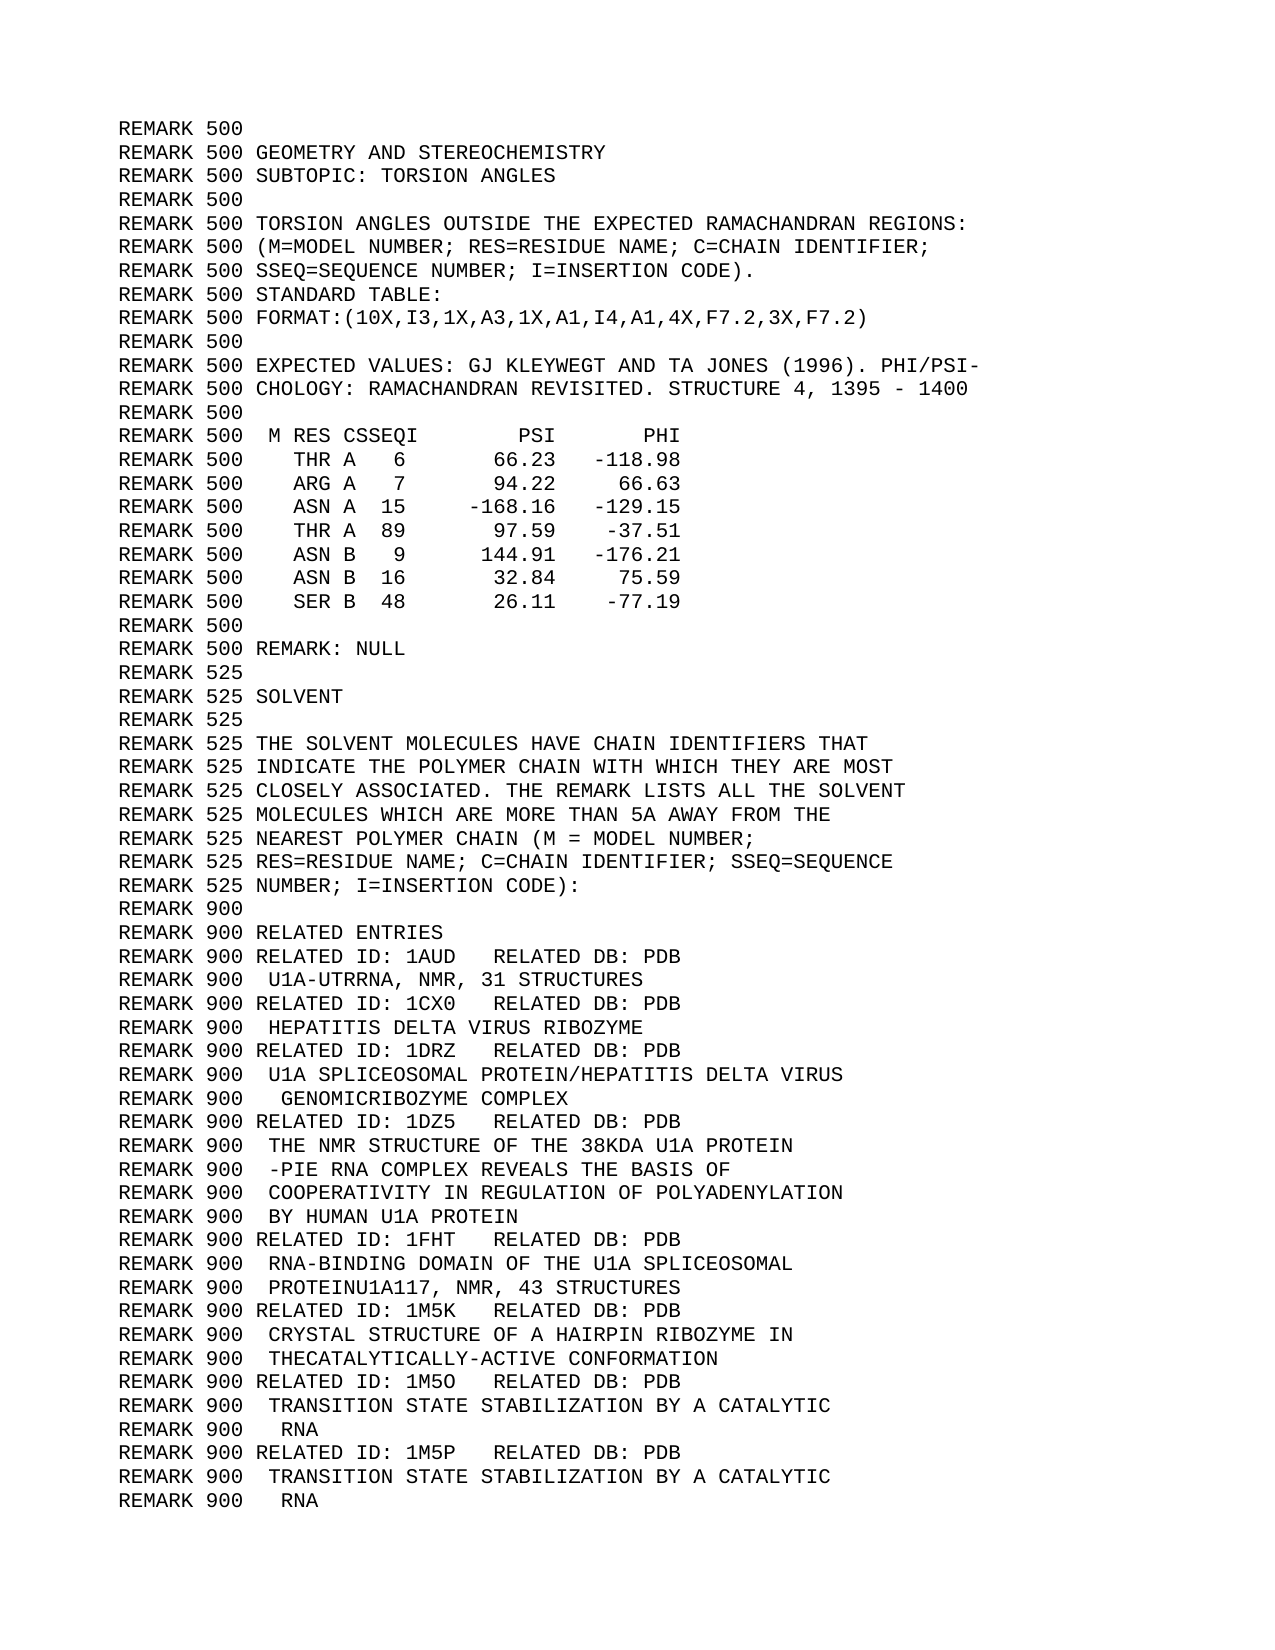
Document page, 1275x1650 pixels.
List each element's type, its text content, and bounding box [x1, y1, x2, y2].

text REMARK 525 SOLVENT [118, 686, 1157, 709]
text REMARK 900 U1A-UTRRNA, NMR, 31 STRUCTURES [118, 969, 1157, 993]
text REMARK 900 RELATED ID: 1DRZ RELATED DB: PDB [118, 1040, 1157, 1064]
text REMARK 500 ARG A 7 94.22 66.63 [118, 473, 1157, 496]
text REMARK 900 U1A SPLICEOSOMAL PROTEIN/HEPATITIS DELTA VIRUS [118, 1064, 1157, 1088]
text REMARK 900 RELATED ID: 1AUD RELATED DB: PDB [118, 946, 1157, 969]
text REMARK 525 [118, 662, 1157, 686]
text REMARK 500 FORMAT:(10X,I3,1X,A3,1X,A1,I4,A1,4X,F7.2,3X,F7.2) [118, 307, 1157, 331]
text REMARK 900 RELATED ID: 1M5K RELATED DB: PDB [118, 1300, 1157, 1324]
text REMARK 525 NUMBER; I=INSERTION CODE): [118, 875, 1157, 898]
text REMARK 900 CRYSTAL STRUCTURE OF A HAIRPIN RIBOZYME IN [118, 1324, 1157, 1348]
text REMARK 500 [118, 118, 1157, 142]
text REMARK 500 SER B 48 26.11 -77.19 [118, 591, 1157, 615]
text REMARK 500 [118, 402, 1157, 426]
text REMARK 900 -PIE RNA COMPLEX REVEALS THE BASIS OF [118, 1158, 1157, 1182]
text REMARK 900 HEPATITIS DELTA VIRUS RIBOZYME [118, 1017, 1157, 1040]
text REMARK 900 THE NMR STRUCTURE OF THE 38KDA U1A PROTEIN [118, 1135, 1157, 1158]
text REMARK 500 THR A 89 97.59 -37.51 [118, 520, 1157, 544]
text REMARK 900 RELATED ID: 1M5O RELATED DB: PDB [118, 1371, 1157, 1395]
text REMARK 500 EXPECTED VALUES: GJ KLEYWEGT AND TA JONES (1996). PHI/PSI- [118, 354, 1157, 378]
text REMARK 900 RELATED ID: 1CX0 RELATED DB: PDB [118, 993, 1157, 1017]
text REMARK 900 THECATALYTICALLY-ACTIVE CONFORMATION [118, 1348, 1157, 1371]
text REMARK 900 RELATED ID: 1DZ5 RELATED DB: PDB [118, 1111, 1157, 1135]
text REMARK 525 MOLECULES WHICH ARE MORE THAN 5A AWAY FROM THE [118, 804, 1157, 827]
text REMARK 900 [118, 898, 1157, 922]
text REMARK 525 [118, 709, 1157, 733]
text REMARK 500 THR A 6 66.23 -118.98 [118, 449, 1157, 473]
text REMARK 500 (M=MODEL NUMBER; RES=RESIDUE NAME; C=CHAIN IDENTIFIER; [118, 236, 1157, 260]
text REMARK 500 SUBTOPIC: TORSION ANGLES [118, 165, 1157, 189]
text REMARK 500 [118, 615, 1157, 638]
text REMARK 900 RNA [118, 1419, 1157, 1442]
text REMARK 500 ASN B 16 32.84 75.59 [118, 567, 1157, 591]
text REMARK 500 SSEQ=SEQUENCE NUMBER; I=INSERTION CODE). [118, 260, 1157, 284]
text REMARK 525 NEAREST POLYMER CHAIN (M = MODEL NUMBER; [118, 827, 1157, 851]
text REMARK 500 STANDARD TABLE: [118, 284, 1157, 307]
text REMARK 500 [118, 189, 1157, 213]
text REMARK 900 RELATED ID: 1M5P RELATED DB: PDB [118, 1442, 1157, 1466]
text REMARK 500 TORSION ANGLES OUTSIDE THE EXPECTED RAMACHANDRAN REGIONS: [118, 213, 1157, 236]
text REMARK 500 [118, 331, 1157, 354]
text REMARK 500 M RES CSSEQI PSI PHI [118, 426, 1157, 449]
text REMARK 900 RNA-BINDING DOMAIN OF THE U1A SPLICEOSOMAL [118, 1253, 1157, 1277]
text REMARK 525 CLOSELY ASSOCIATED. THE REMARK LISTS ALL THE SOLVENT [118, 780, 1157, 804]
text REMARK 900 COOPERATIVITY IN REGULATION OF POLYADENYLATION [118, 1182, 1157, 1206]
text REMARK 900 TRANSITION STATE STABILIZATION BY A CATALYTIC [118, 1395, 1157, 1419]
text REMARK 900 TRANSITION STATE STABILIZATION BY A CATALYTIC [118, 1466, 1157, 1489]
text REMARK 900 PROTEINU1A117, NMR, 43 STRUCTURES [118, 1277, 1157, 1300]
text REMARK 525 RES=RESIDUE NAME; C=CHAIN IDENTIFIER; SSEQ=SEQUENCE [118, 851, 1157, 875]
text REMARK 500 ASN A 15 -168.16 -129.15 [118, 496, 1157, 520]
text REMARK 525 THE SOLVENT MOLECULES HAVE CHAIN IDENTIFIERS THAT [118, 733, 1157, 757]
text REMARK 900 RELATED ENTRIES [118, 922, 1157, 946]
text REMARK 900 BY HUMAN U1A PROTEIN [118, 1206, 1157, 1229]
text REMARK 500 ASN B 9 144.91 -176.21 [118, 544, 1157, 567]
text REMARK 900 GENOMICRIBOZYME COMPLEX [118, 1088, 1157, 1111]
text REMARK 500 GEOMETRY AND STEREOCHEMISTRY [118, 142, 1157, 165]
text REMARK 500 REMARK: NULL [118, 638, 1157, 662]
text REMARK 900 RELATED ID: 1FHT RELATED DB: PDB [118, 1229, 1157, 1253]
text REMARK 900 RNA [118, 1489, 1157, 1513]
text REMARK 500 CHOLOGY: RAMACHANDRAN REVISITED. STRUCTURE 4, 1395 - 1400 [118, 378, 1157, 402]
text REMARK 525 INDICATE THE POLYMER CHAIN WITH WHICH THEY ARE MOST [118, 757, 1157, 780]
